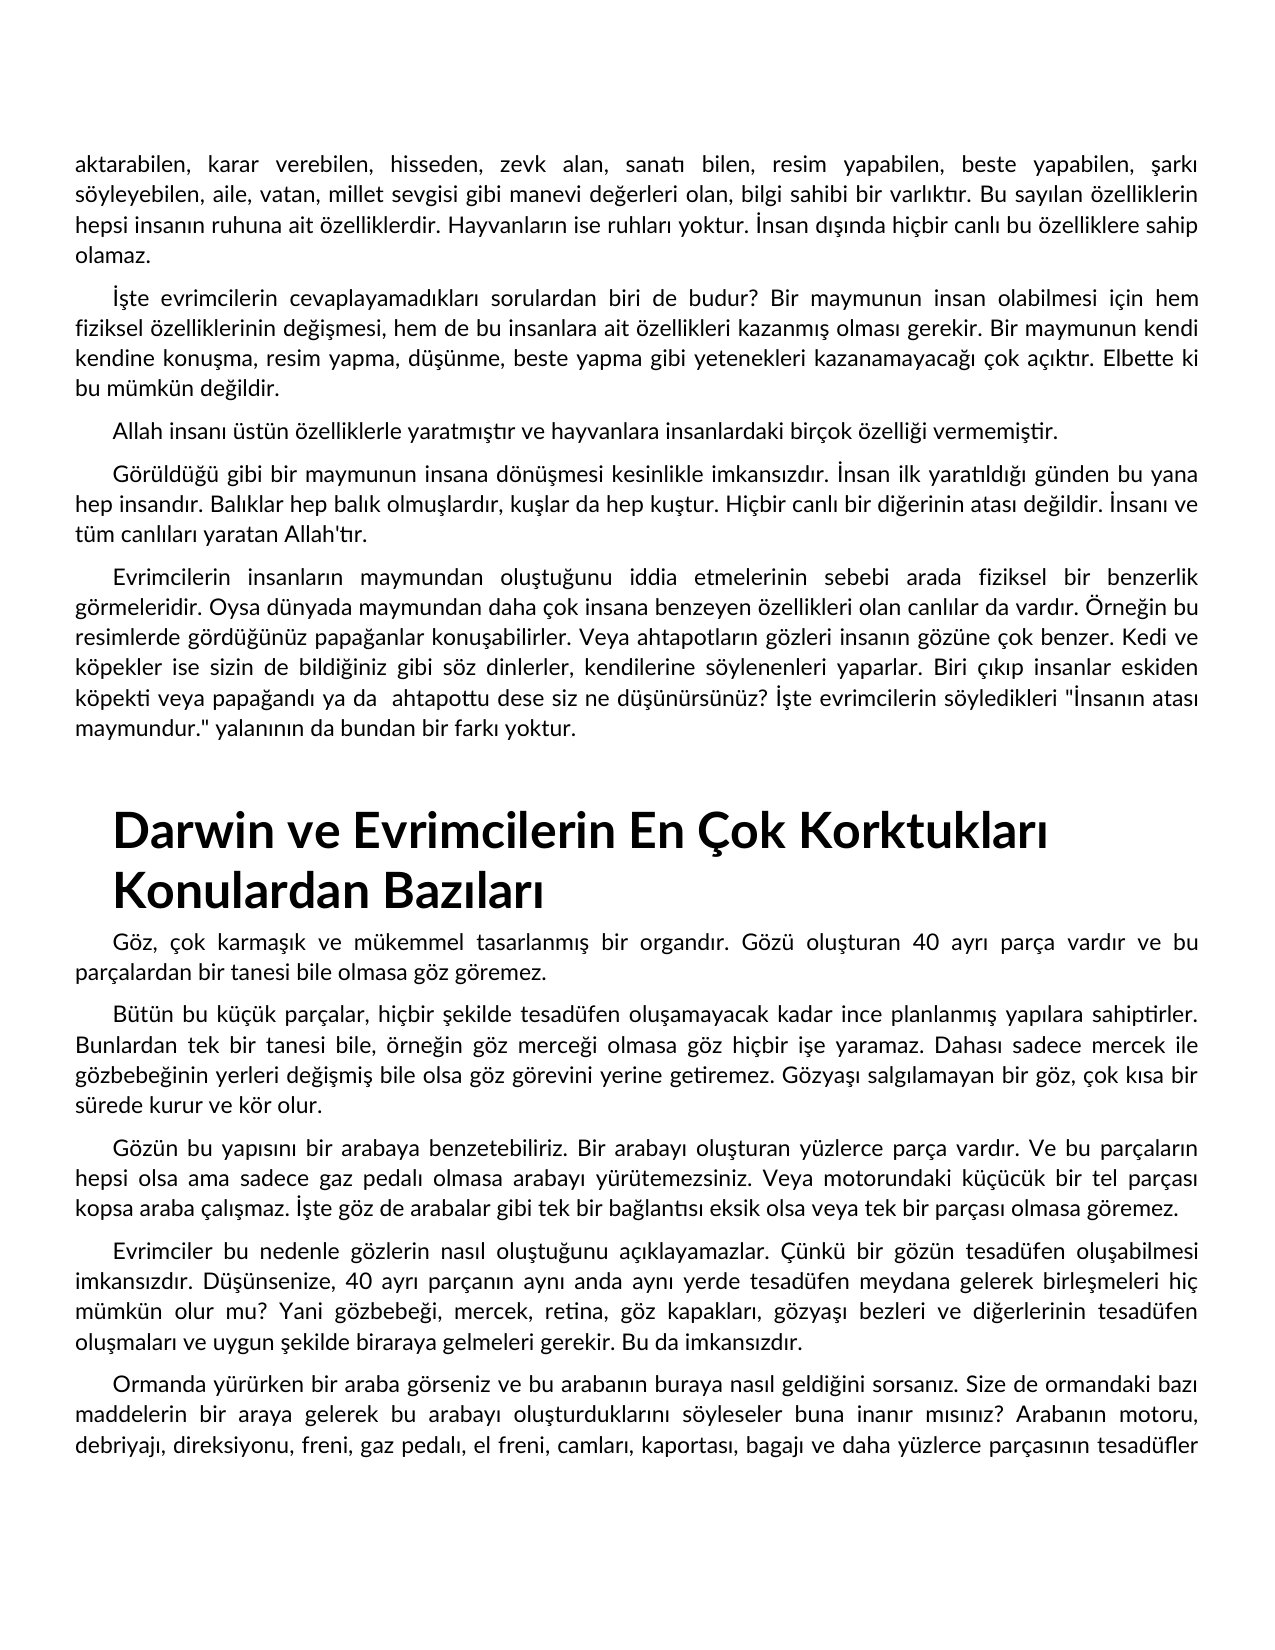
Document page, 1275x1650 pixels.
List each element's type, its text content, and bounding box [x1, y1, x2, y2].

text Evrimcilerin insanların maymundan oluştuğunu iddia etmelerinin sebebi arada fiziksel bir benzerlik görmeleridir. Oysa dünyada maymundan daha çok insana benzeyen özellikleri olan canlılar da vardır. Örneğin bu resimlerde gördüğünüz papağanlar konuşabilirler. Veya ahtapotların gözleri insanın gözüne çok benzer. Kedi ve köpekler ise sizin de bildiğiniz gibi söz dinlerler, kendilerine söylenenleri yaparlar. Biri çıkıp insanlar eskiden köpekti veya papağandı ya da ahtapottu dese siz ne düşünürsünüz? İşte evrimcilerin söyledikleri "İnsanın atası maymundur." yalanının da bundan bir farkı yoktur. [75, 562, 1200, 741]
text aktarabilen, karar verebilen, hisseden, zevk alan, sanatı bilen, resim yapabilen, beste yapabilen, şarkı söyleyebilen, aile, vatan, millet sevgisi gibi manevi değerleri olan, bilgi sahibi bir varlıktır. Bu sayılan özelliklerin hepsi insanın ruhuna ait özelliklerdir. Hayvanların ise ruhları yoktur. İnsan dışında hiçbir canlı bu özelliklere sahip olamaz. [75, 150, 1200, 268]
text Görüldüğü gibi bir maymunun insana dönüşmesi kesinlikle imkansızdır. İnsan ilk yaratıldığı günden bu yana hep insandır. Balıklar hep balık olmuşlardır, kuşlar da hep kuştur. Hiçbir canlı bir diğerinin atası değildir. İnsanı ve tüm canlıları yaratan Allah'tır. [75, 459, 1200, 547]
text Ormanda yürürken bir araba görseniz ve bu arabanın buraya nasıl geldiğini sorsanız. Size de ormandaki bazı maddelerin bir araya gelerek bu arabayı oluşturduklarını söyleseler buna inanır mısınız? Arabanın motoru, debriyajı, direksiyonu, freni, gaz pedalı, el freni, camları, kaportası, bagajı ve daha yüzlerce parçasının tesadüfler [75, 1370, 1200, 1458]
text Allah insanı üstün özelliklerle yaratmıştır ve hayvanlara insanlardaki birçok özelliği vermemiştir. [75, 417, 1200, 444]
text Evrimciler bu nedenle gözlerin nasıl oluştuğunu açıklayamazlar. Çünkü bir gözün tesadüfen oluşabilmesi imkansızdır. Düşünsenize, 40 ayrı parçanın aynı anda aynı yerde tesadüfen meydana gelerek birleşmeleri hiç mümkün olur mu? Yani gözbebeği, mercek, retina, göz kapakları, gözyaşı bezleri ve diğerlerinin tesadüfen oluşmaları ve uygun şekilde biraraya gelmeleri gerekir. Bu da imkansızdır. [75, 1237, 1200, 1355]
subtitle Darwin ve Evrimcilerin En Çok Korktukları Konulardan Bazıları [112, 799, 1200, 919]
text Gözün bu yapısını bir arabaya benzetebiliriz. Bir arabayı oluşturan yüzlerce parça vardır. Ve bu parçaların hepsi olsa ama sadece gaz pedalı olmasa arabayı yürütemezsiniz. Veya motorundaki küçücük bir tel parçası kopsa araba çalışmaz. İşte göz de arabalar gibi tek bir bağlantısı eksik olsa veya tek bir parçası olmasa göremez. [75, 1133, 1200, 1221]
text Bütün bu küçük parçalar, hiçbir şekilde tesadüfen oluşamayacak kadar ince planlanmış yapılara sahiptirler. Bunlardan tek bir tanesi bile, örneğin göz merceği olmasa göz hiçbir işe yaramaz. Dahası sadece mercek ile gözbebeğinin yerleri değişmiş bile olsa göz görevini yerine getiremez. Gözyaşı salgılamayan bir göz, çok kısa bir sürede kurur ve kör olur. [75, 1000, 1200, 1118]
text Göz, çok karmaşık ve mükemmel tasarlanmış bir organdır. Gözü oluşturan 40 ayrı parça vardır ve bu parçalardan bir tanesi bile olmasa göz göremez. [75, 927, 1200, 985]
text İşte evrimcilerin cevaplayamadıkları sorulardan biri de budur? Bir maymunun insan olabilmesi için hem fiziksel özelliklerinin değişmesi, hem de bu insanlara ait özellikleri kazanmış olması gerekir. Bir maymunun kendi kendine konuşma, resim yapma, düşünme, beste yapma gibi yetenekleri kazanamayacağı çok açıktır. Elbette ki bu mümkün değildir. [75, 283, 1200, 401]
